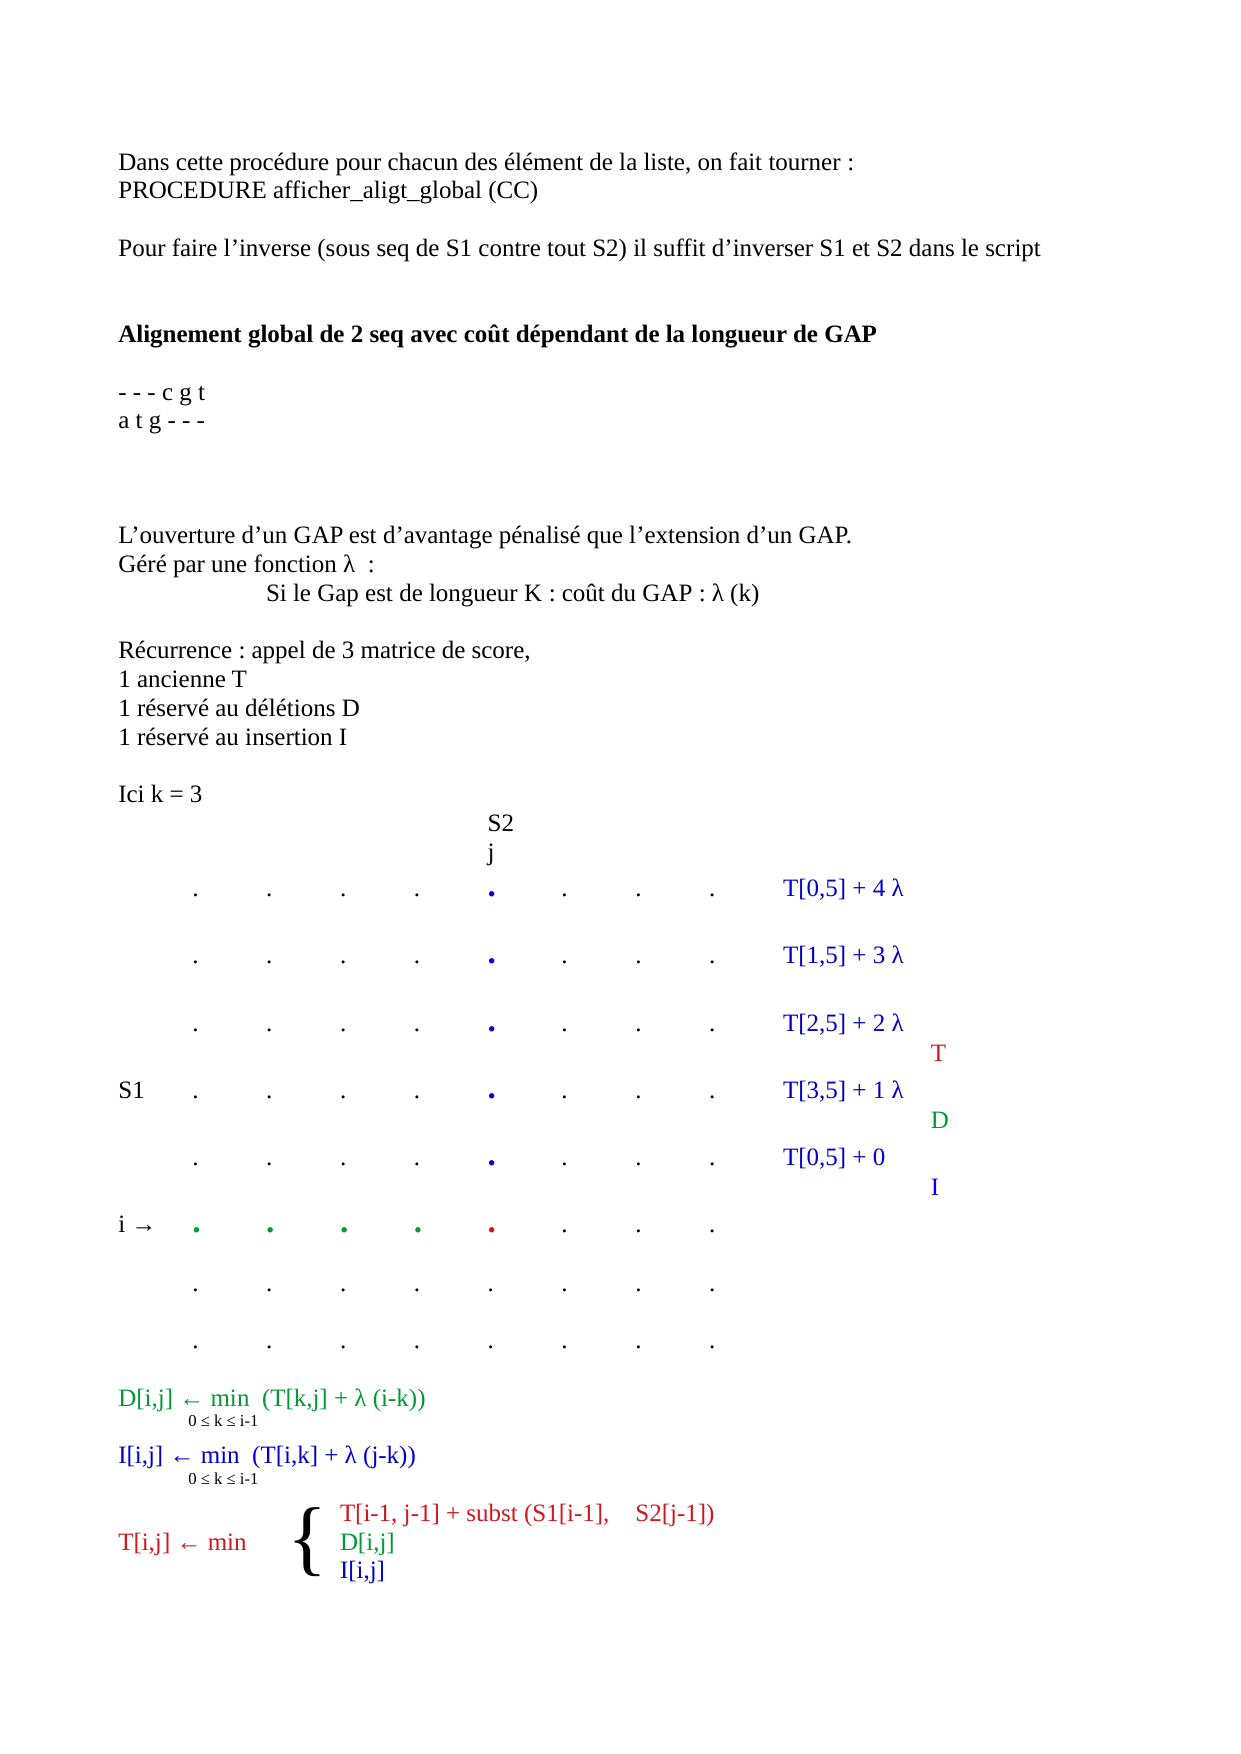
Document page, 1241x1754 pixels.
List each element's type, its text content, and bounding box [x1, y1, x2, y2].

text Dans cette procédure pour chacun des élément de la liste, on fait tourner : [118, 147, 1122, 176]
text T[i,j] ← min D[i,j] [118, 1527, 303, 1556]
text S1 . . . . . . . . T[3,5] + 1 λ [118, 1067, 1122, 1105]
text . . . . . . . . T[0,5] + 0 [118, 1134, 1122, 1172]
text Ici k = 3 [118, 779, 1122, 808]
text 1 réservé au délétions D [118, 693, 1122, 722]
text I[i,j] [118, 1556, 1122, 1584]
text j [118, 837, 1122, 866]
text PROCEDURE afficher_aligt_global (CC) [118, 176, 1122, 204]
text S2 [118, 808, 1122, 837]
text Si le Gap est de longueur K : coût du GAP : λ (k) [118, 578, 1122, 607]
text Récurrence : appel de 3 matrice de score, [118, 636, 1122, 664]
text D[i,j] ← min (T[k,j] + λ (i-k)) [118, 1383, 1122, 1412]
text T[i-1, j-1] + subst (S1[i-1], S2[j-1]) [118, 1498, 1122, 1527]
text 1 réservé au insertion I [118, 722, 1122, 751]
text 1 ancienne T [118, 664, 1122, 693]
text . . . . . . . . [118, 1326, 1122, 1354]
text . . . . . . . . [118, 1268, 1122, 1297]
text Pour faire l’inverse (sous seq de S1 contre tout S2) il suffit d’inverser S1 et S2 dans le script [118, 233, 1122, 262]
text . . . . . . . . T[1,5] + 3 λ [118, 933, 1122, 971]
text i → . . . . . . . . [118, 1201, 1122, 1239]
text . . . . . . . . T[2,5] + 2 λ [118, 1000, 1122, 1038]
text T [118, 1038, 1122, 1067]
text I[i,j] ← min (T[i,k] + λ (j-k)) [118, 1441, 1122, 1469]
text I [118, 1172, 1122, 1201]
text . . . . . . . . T[0,5] + 4 λ [118, 866, 1122, 904]
text T[i,j] ← min D[i,j] [302, 1527, 1122, 1556]
text a t g - - - [118, 406, 1122, 434]
text - - - c g t [118, 377, 1122, 406]
text Géré par une fonction λ : [118, 549, 1122, 578]
text Alignement global de 2 seq avec coût dépendant de la longueur de GAP [118, 319, 1122, 348]
text D [118, 1105, 1122, 1134]
text L’ouverture d’un GAP est d’avantage pénalisé que l’extension d’un GAP. [118, 521, 1122, 549]
